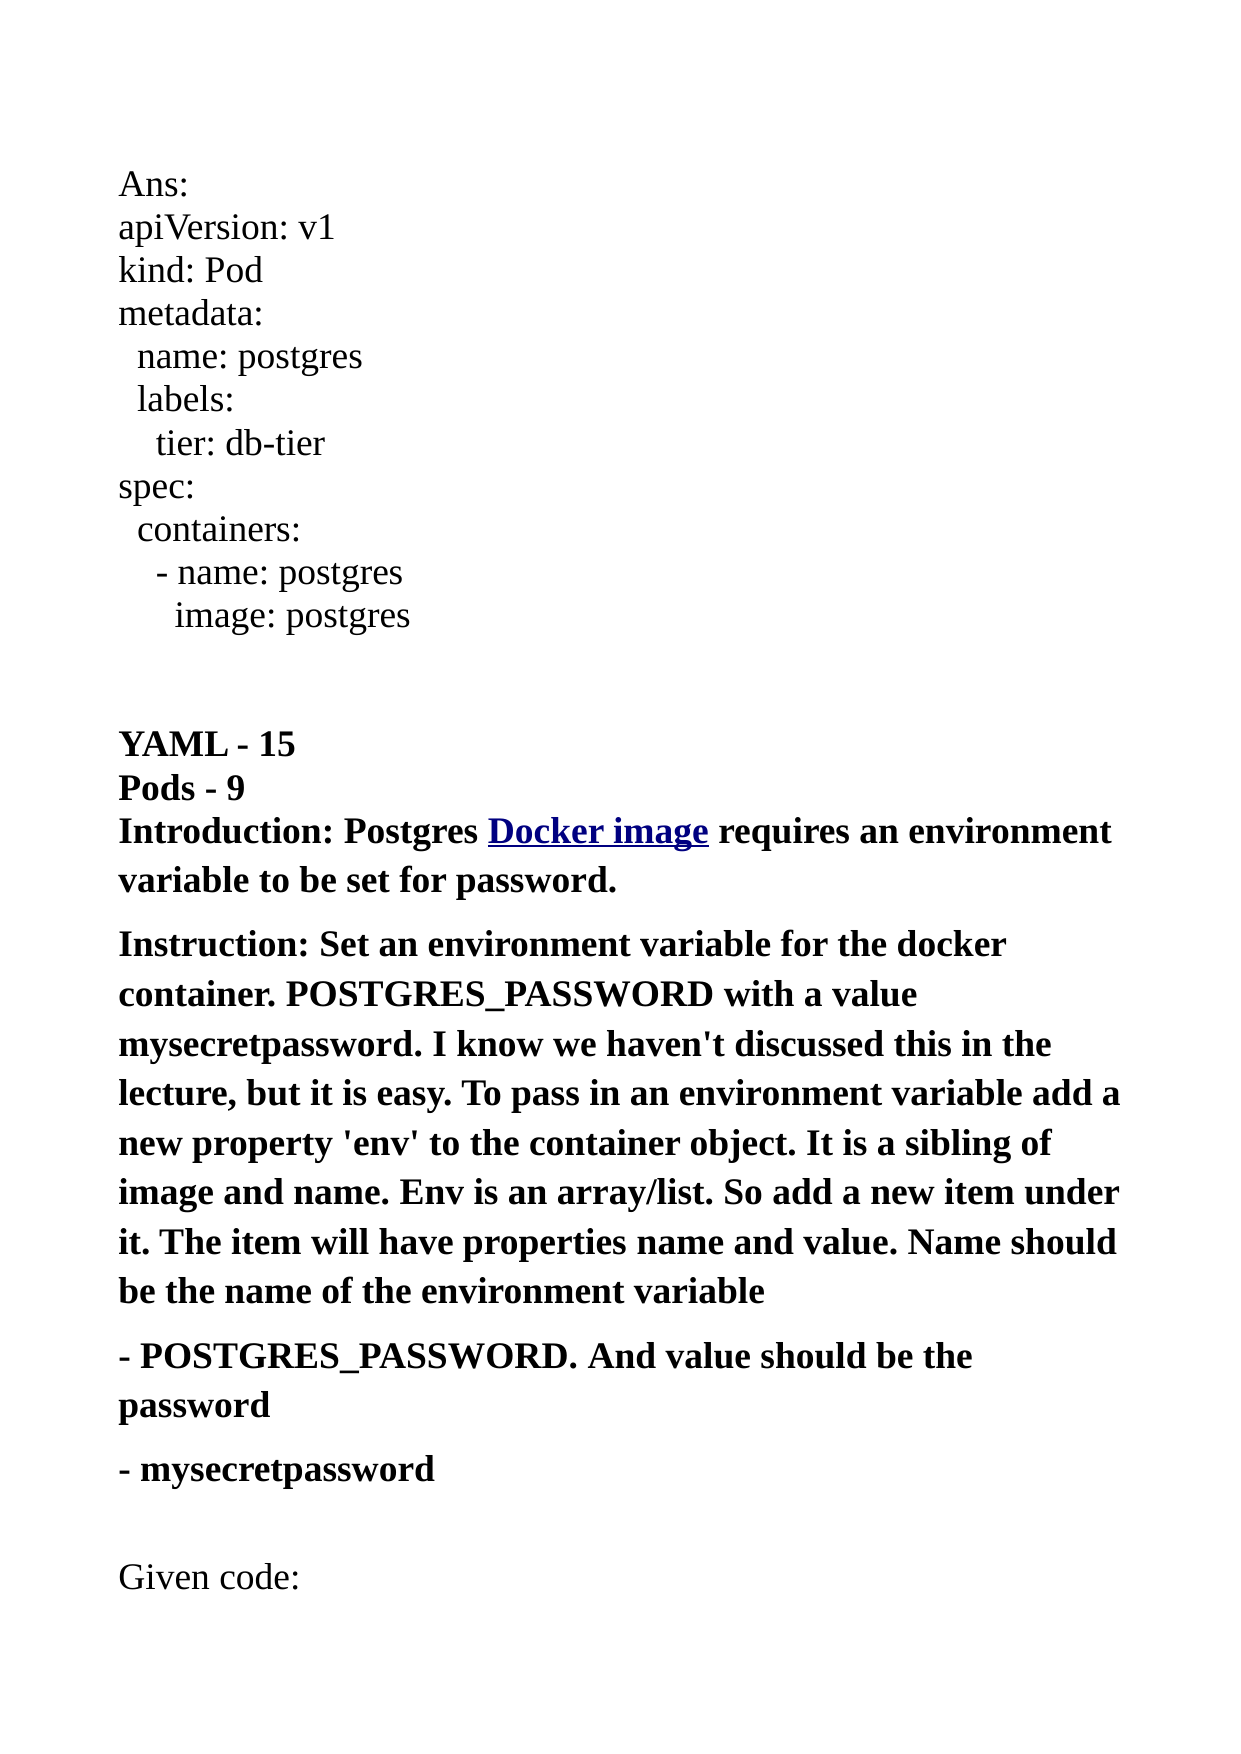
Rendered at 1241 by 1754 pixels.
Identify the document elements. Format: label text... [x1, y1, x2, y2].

text apiVersion: v1 [118, 204, 1122, 247]
text metadata: [118, 291, 1122, 334]
text - mysecretpassword [118, 1447, 1122, 1490]
text labels: [118, 377, 1122, 420]
text containers: [118, 506, 1122, 549]
text Given code: [118, 1554, 1122, 1597]
text Ans: [118, 161, 1122, 204]
text - POSTGRES_PASSWORD. And value should be the password [118, 1333, 1122, 1426]
text Introduction: Postgres Docker image requires an environment variable to be set for password. [118, 808, 1122, 901]
text name: postgres [118, 334, 1122, 377]
text - name: postgres [118, 549, 1122, 592]
text tier: db-tier [118, 420, 1122, 463]
text Instruction: Set an environment variable for the docker container. POSTGRES_PASSWORD with a value mysecretpassword. I know we haven't discussed this in the lecture, but it is easy. To pass in an environment variable add a new property 'env' to the container object. It is a sibling of image and name. Env is an array/list. So add a new item under it. The item will have properties name and value. Name should be the name of the environment variable [118, 922, 1122, 1312]
text kind: Pod [118, 247, 1122, 291]
text spec: [118, 463, 1122, 506]
text Pods - 9 [118, 765, 1122, 808]
text image: postgres [118, 592, 1122, 636]
text YAML - 15 [118, 722, 1122, 765]
